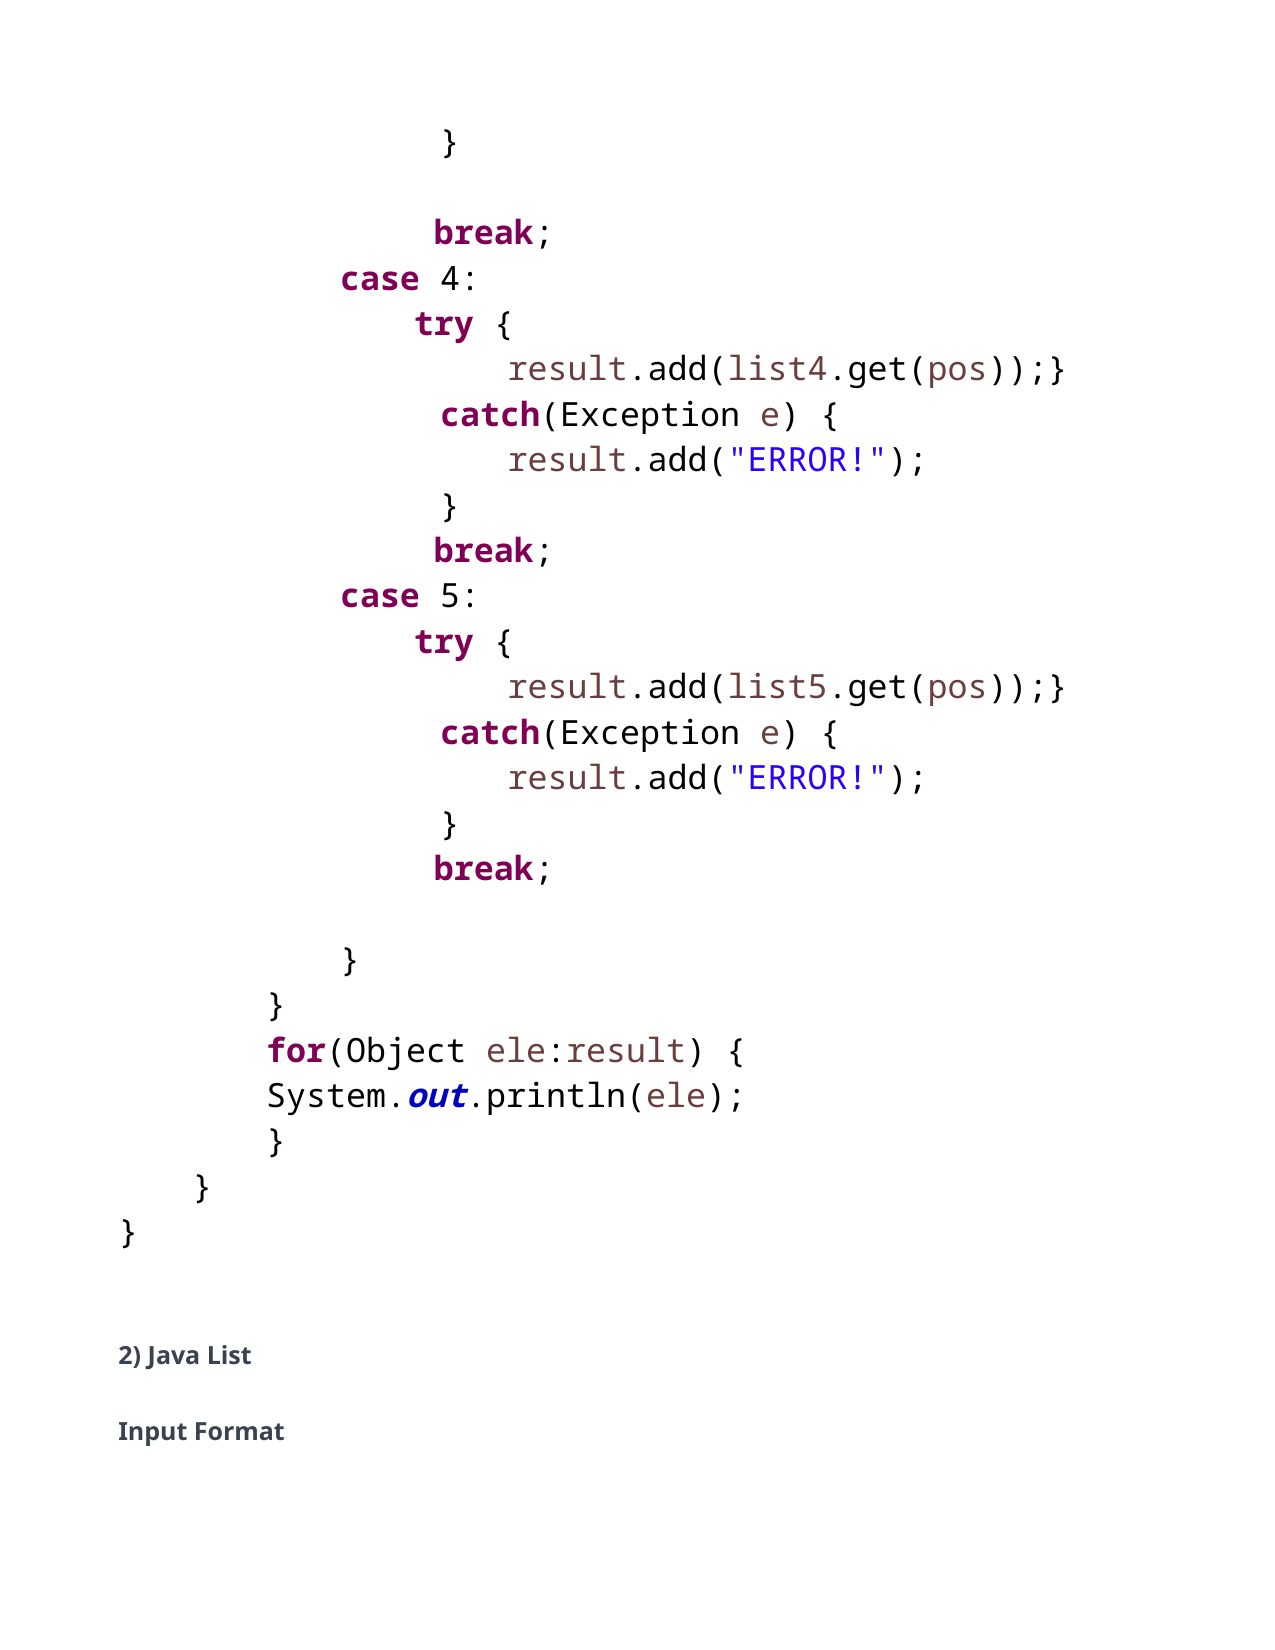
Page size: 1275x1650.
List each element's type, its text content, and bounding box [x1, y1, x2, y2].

text } [118, 481, 1157, 527]
text for(Object ele:result) { [118, 1026, 1157, 1072]
text result.add(list4.get(pos));} [118, 345, 1157, 391]
text catch(Exception e) { [118, 708, 1157, 754]
text result.add("ERROR!"); [118, 754, 1157, 799]
text result.add(list5.get(pos));} [118, 663, 1157, 708]
text } [118, 799, 1157, 845]
text break; [118, 209, 1157, 254]
text } [118, 936, 1157, 981]
text case 4: [118, 254, 1157, 300]
text System.out.println(ele); [118, 1072, 1157, 1117]
text catch(Exception e) { [118, 391, 1157, 436]
text result.add("ERROR!"); [118, 436, 1157, 481]
text 2) Java List [118, 1338, 1157, 1372]
text try { [118, 618, 1157, 663]
text case 5: [118, 572, 1157, 618]
text } [118, 118, 1157, 163]
text } [118, 1163, 1157, 1208]
text break; [118, 527, 1157, 572]
text Input Format [118, 1413, 1157, 1447]
text } [118, 981, 1157, 1026]
text try { [118, 300, 1157, 345]
text } [118, 1208, 1157, 1253]
text } [118, 1117, 1157, 1163]
text break; [118, 845, 1157, 890]
